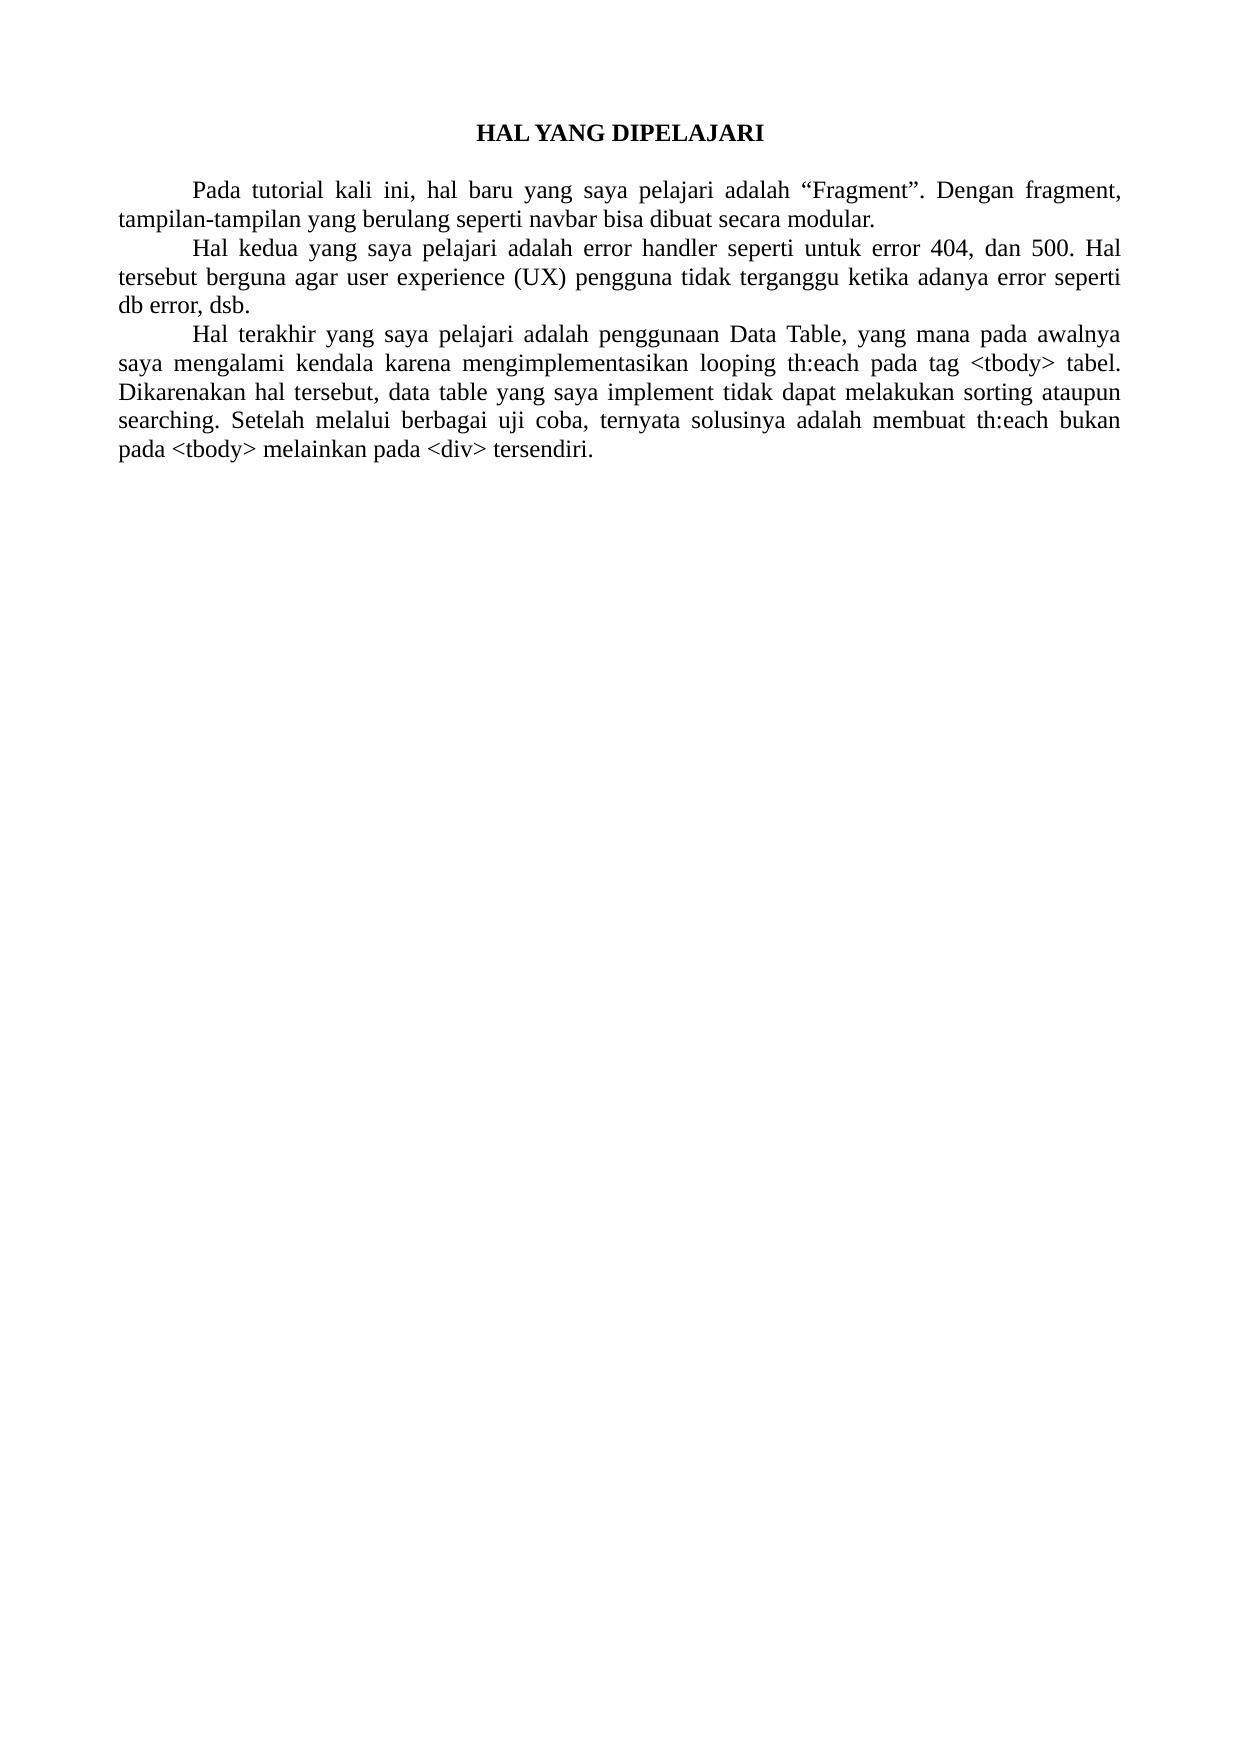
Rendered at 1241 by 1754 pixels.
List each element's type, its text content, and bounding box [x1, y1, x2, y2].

text Hal kedua yang saya pelajari adalah error handler seperti untuk error 404, dan 500. Hal tersebut berguna agar user experience (UX) pengguna tidak terganggu ketika adanya error seperti db error, dsb. [118, 233, 1122, 319]
text Hal terakhir yang saya pelajari adalah penggunaan Data Table, yang mana pada awalnya saya mengalami kendala karena mengimplementasikan looping th:each pada tag <tbody> tabel. Dikarenakan hal tersebut, data table yang saya implement tidak dapat melakukan sorting ataupun searching. Setelah melalui berbagai uji coba, ternyata solusinya adalah membuat th:each bukan pada <tbody> melainkan pada <div> tersendiri. [118, 319, 1122, 463]
text Pada tutorial kali ini, hal baru yang saya pelajari adalah “Fragment”. Dengan fragment, tampilan-tampilan yang berulang seperti navbar bisa dibuat secara modular. [118, 176, 1122, 233]
text HAL YANG DIPELAJARI [118, 118, 1122, 147]
